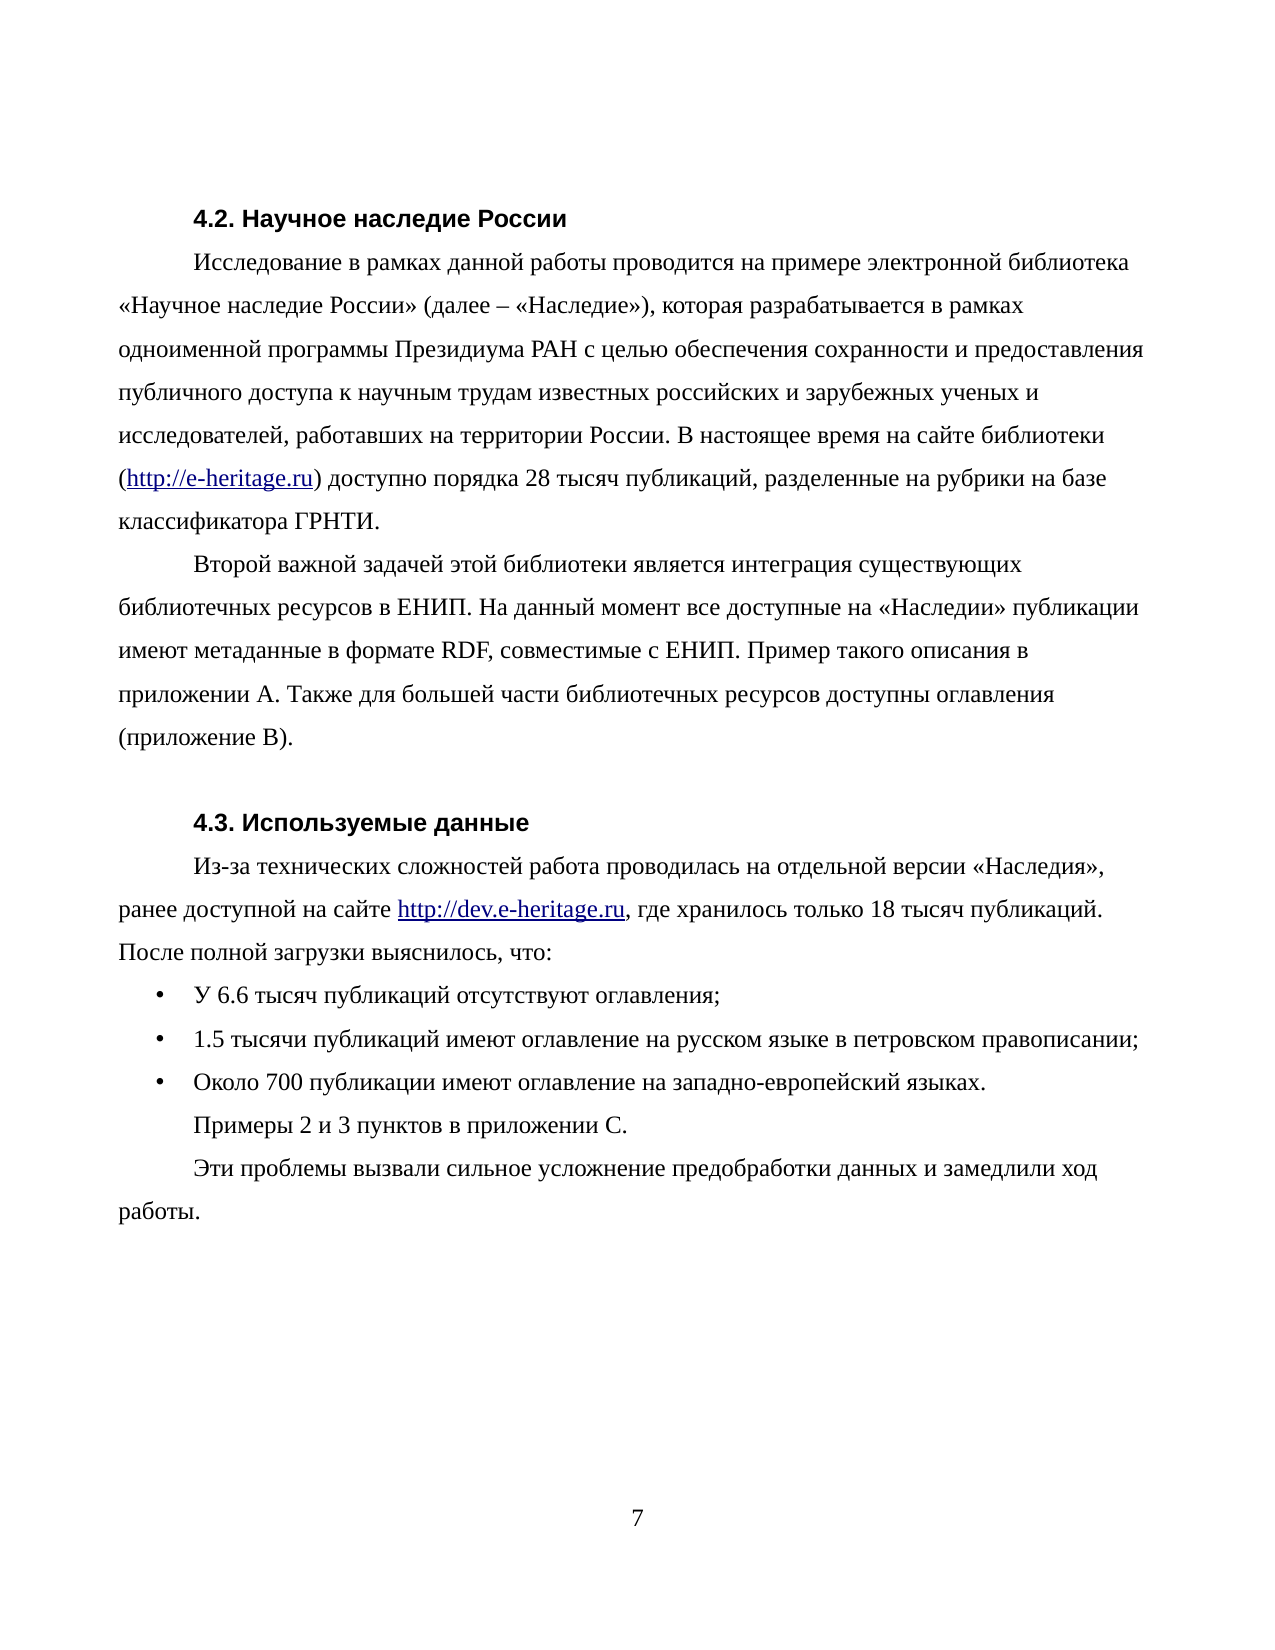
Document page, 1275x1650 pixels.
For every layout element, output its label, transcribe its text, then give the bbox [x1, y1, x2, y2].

list 1.5 тысячи публикаций имеют оглавление на русском языке в петровском правописании; [156, 1024, 1157, 1052]
text Из-за технических сложностей работа проводилась на отдельной версии «Наследия», ранее доступной на сайте http://dev.e-heritage.ru, где хранилось только 18 тысяч публикаций. После полной загрузки выяснилось, что: [118, 851, 1157, 966]
text Эти проблемы вызвали сильное усложнение предобработки данных и замедлили ход работы. [118, 1153, 1157, 1225]
text Второй важной задачей этой библиотеки является интеграция существующих библиотечных ресурсов в ЕНИП. На данный момент все доступные на «Наследии» публикации имеют метаданные в формате RDF, совместимые с ЕНИП. Пример такого описания в приложении A. Также для большей части библиотечных ресурсов доступны оглавления (приложение B). [118, 549, 1157, 751]
list Около 700 публикации имеют оглавление на западно-европейский языках. [156, 1067, 1157, 1096]
subtitle 4.3. Используемые данные [118, 808, 1157, 837]
text Исследование в рамках данной работы проводится на примере электронной библиотека «Научное наследие России» (далее – «Наследие»), которая разрабатывается в рамках одноименной программы Президиума РАН с целью обеспечения сохранности и предоставления публичного доступа к научным трудам известных российских и зарубежных ученых и исследователей, работавших на территории России. В настоящее время на сайте библиотеки (http://e-heritage.ru) доступно порядка 28 тысяч публикаций, разделенные на рубрики на базе классификатора ГРНТИ. [118, 247, 1157, 535]
subtitle 4.2. Научное наследие России [118, 204, 1157, 233]
text Примеры 2 и 3 пунктов в приложении C. [118, 1110, 1157, 1139]
list У 6.6 тысяч публикаций отсутствуют оглавления; [156, 981, 1157, 1009]
